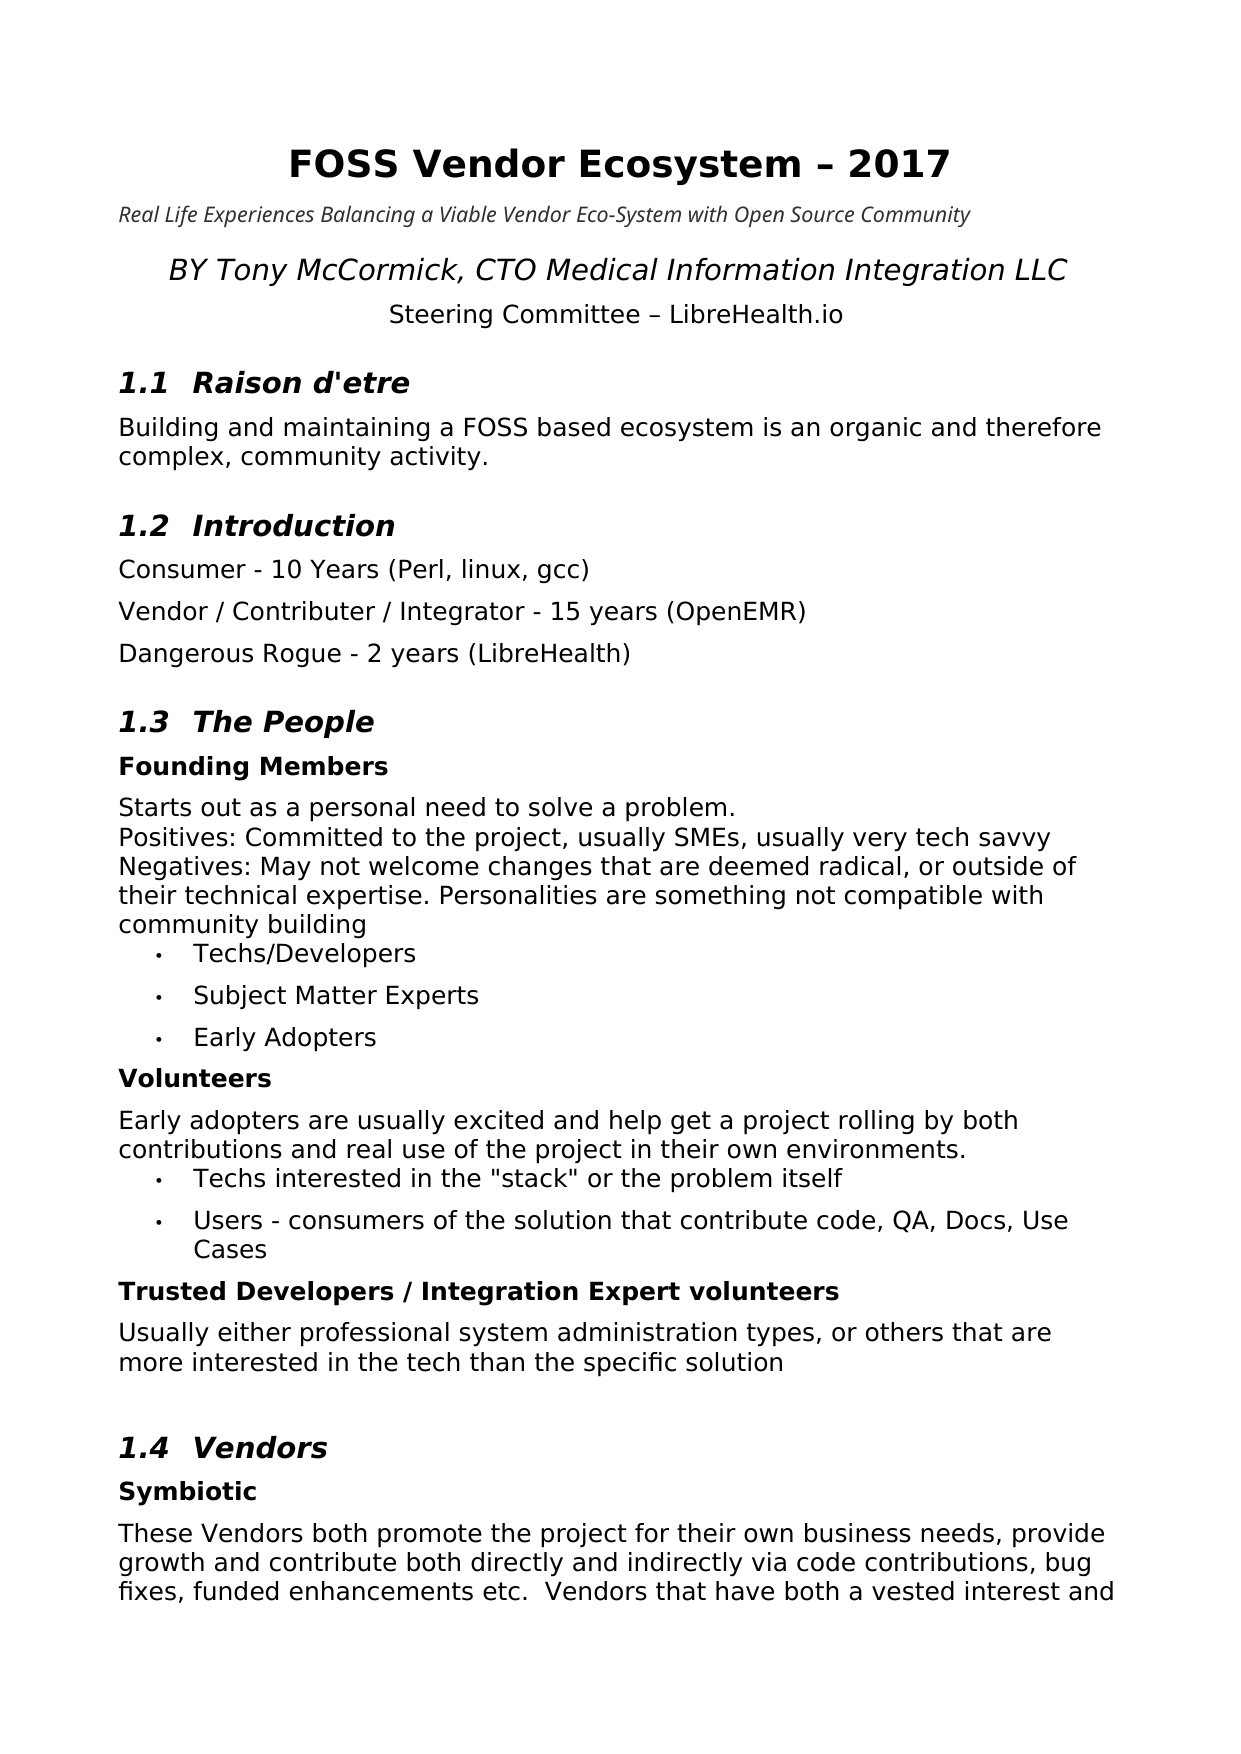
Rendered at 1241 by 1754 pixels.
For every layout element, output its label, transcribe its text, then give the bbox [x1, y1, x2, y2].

text Positives: Committed to the project, usually SMEs, usually very tech savvy [118, 823, 1122, 852]
text Consumer - 10 Years (Perl, linux, gcc) [118, 555, 1122, 584]
list Subject Matter Experts [156, 981, 1122, 1010]
subtitle Vendors [118, 1431, 1122, 1465]
text Steering Committee – LibreHealth.io [118, 300, 1122, 329]
text Founding Members [118, 752, 1122, 781]
text Building and maintaining a FOSS based ecosystem is an organic and therefore complex, community activity. [118, 413, 1122, 471]
text Dangerous Rogue - 2 years (LibreHealth) [118, 639, 1122, 668]
text Early adopters are usually excited and help get a project rolling by both contributions and real use of the project in their own environments. [118, 1106, 1122, 1164]
text Volunteers [118, 1064, 1122, 1093]
text Trusted Developers / Integration Expert volunteers [118, 1277, 1122, 1306]
text Negatives: May not welcome changes that are deemed radical, or outside of their technical expertise. Personalities are something not compatible with community building [118, 852, 1122, 939]
text Starts out as a personal need to solve a problem. [118, 793, 1122, 823]
title FOSS Vendor Ecosystem – 2017 [118, 143, 1122, 187]
list Techs interested in the "stack" or the problem itself [156, 1164, 1122, 1193]
list Techs/Developers [156, 939, 1122, 968]
subtitle BY Tony McCormick, CTO Medical Information Integration LLC [118, 253, 1122, 287]
list Early Adopters [156, 1023, 1122, 1052]
text Real Life Experiences Balancing a Viable Vendor Eco-System with Open Source Community [118, 199, 1122, 228]
text Usually either professional system administration types, or others that are more interested in the tech than the specific solution [118, 1318, 1122, 1377]
subtitle Raison d'etre [118, 367, 1122, 401]
text Vendor / Contributer / Integrator - 15 years (OpenEMR) [118, 597, 1122, 626]
text Symbiotic [118, 1477, 1122, 1507]
subtitle The People [118, 705, 1122, 739]
text These Vendors both promote the project for their own business needs, provide growth and contribute both directly and indirectly via code contributions, bug fixes, funded enhancements etc. Vendors that have both a vested interest and [118, 1519, 1122, 1607]
list Users - consumers of the solution that contribute code, QA, Docs, Use Cases [156, 1206, 1122, 1264]
subtitle Introduction [118, 509, 1122, 543]
